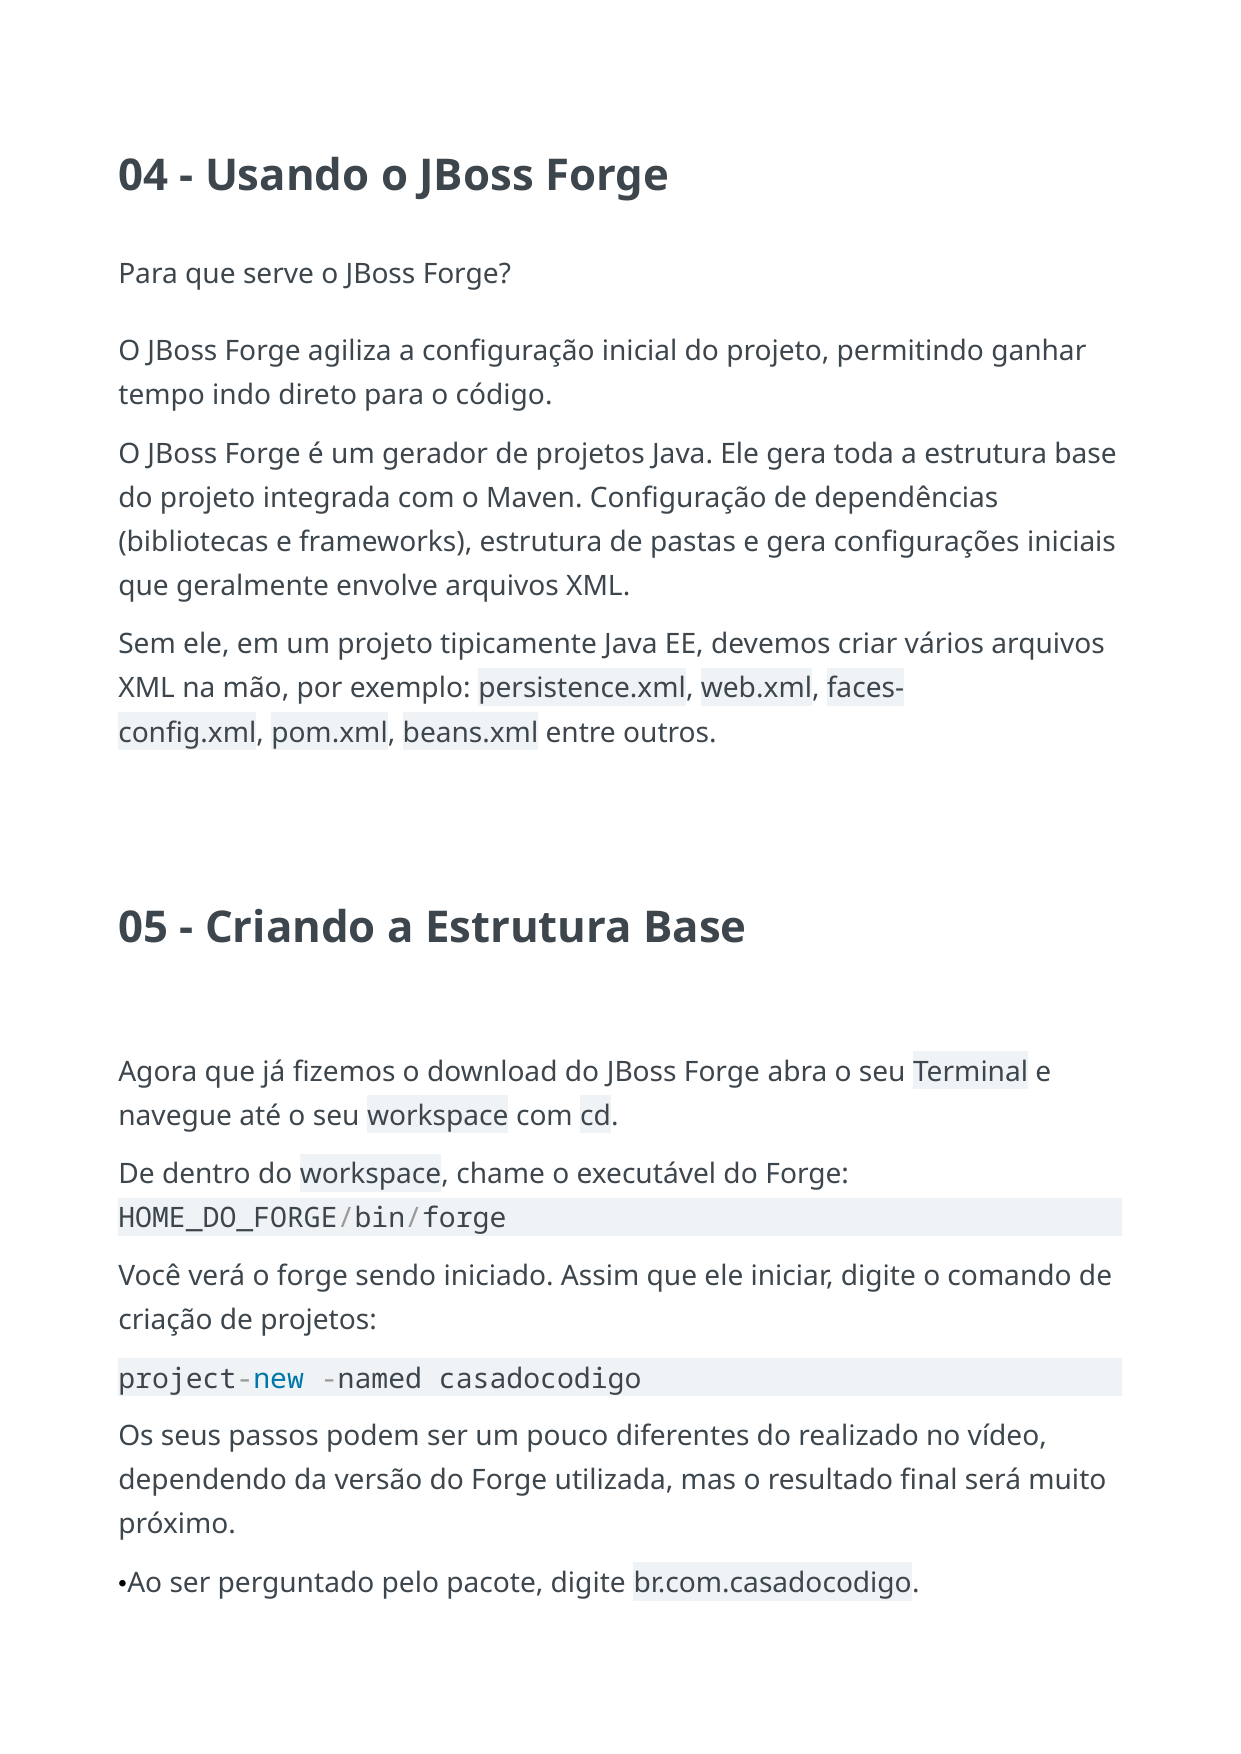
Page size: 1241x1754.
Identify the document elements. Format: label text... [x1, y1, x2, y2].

text HOME_DO_FORGE/bin/forge [118, 1198, 1122, 1236]
text O JBoss Forge é um gerador de projetos Java. Ele gera toda a estrutura base do projeto integrada com o Maven. Configuração de dependências (bibliotecas e frameworks), estrutura de pastas e gera configurações iniciais que geralmente envolve arquivos XML. [118, 433, 1122, 603]
text Sem ele, em um projeto tipicamente Java EE, devemos criar vários arquivos XML na mão, por exemplo: persistence.xml, web.xml, faces-config.xml, pom.xml, beans.xml entre outros. [118, 624, 1122, 750]
text O JBoss Forge agiliza a configuração inicial do projeto, permitindo ganhar tempo indo direto para o código. [118, 330, 1122, 413]
text project-new -named casadocodigo [118, 1358, 1122, 1396]
subtitle 05 - Criando a Estrutura Base [118, 896, 1122, 956]
list Ao ser perguntado pelo pacote, digite br.com.casadocodigo. [118, 1562, 1122, 1601]
text Os seus passos podem ser um pouco diferentes do realizado no vídeo, dependendo da versão do Forge utilizada, mas o resultado final será muito próximo. [118, 1416, 1122, 1542]
text Você verá o forge sendo iniciado. Assim que ele iniciar, digite o comando de criação de projetos: [118, 1255, 1122, 1338]
text Agora que já fizemos o download do JBoss Forge abra o seu Terminal e navegue até o seu workspace com cd. [118, 1051, 1122, 1133]
text De dentro do workspace, chame o executável do Forge: [118, 1154, 1122, 1192]
text Para que serve o JBoss Forge? [118, 253, 1122, 292]
subtitle 04 - Usando o JBoss Forge [118, 143, 1122, 203]
